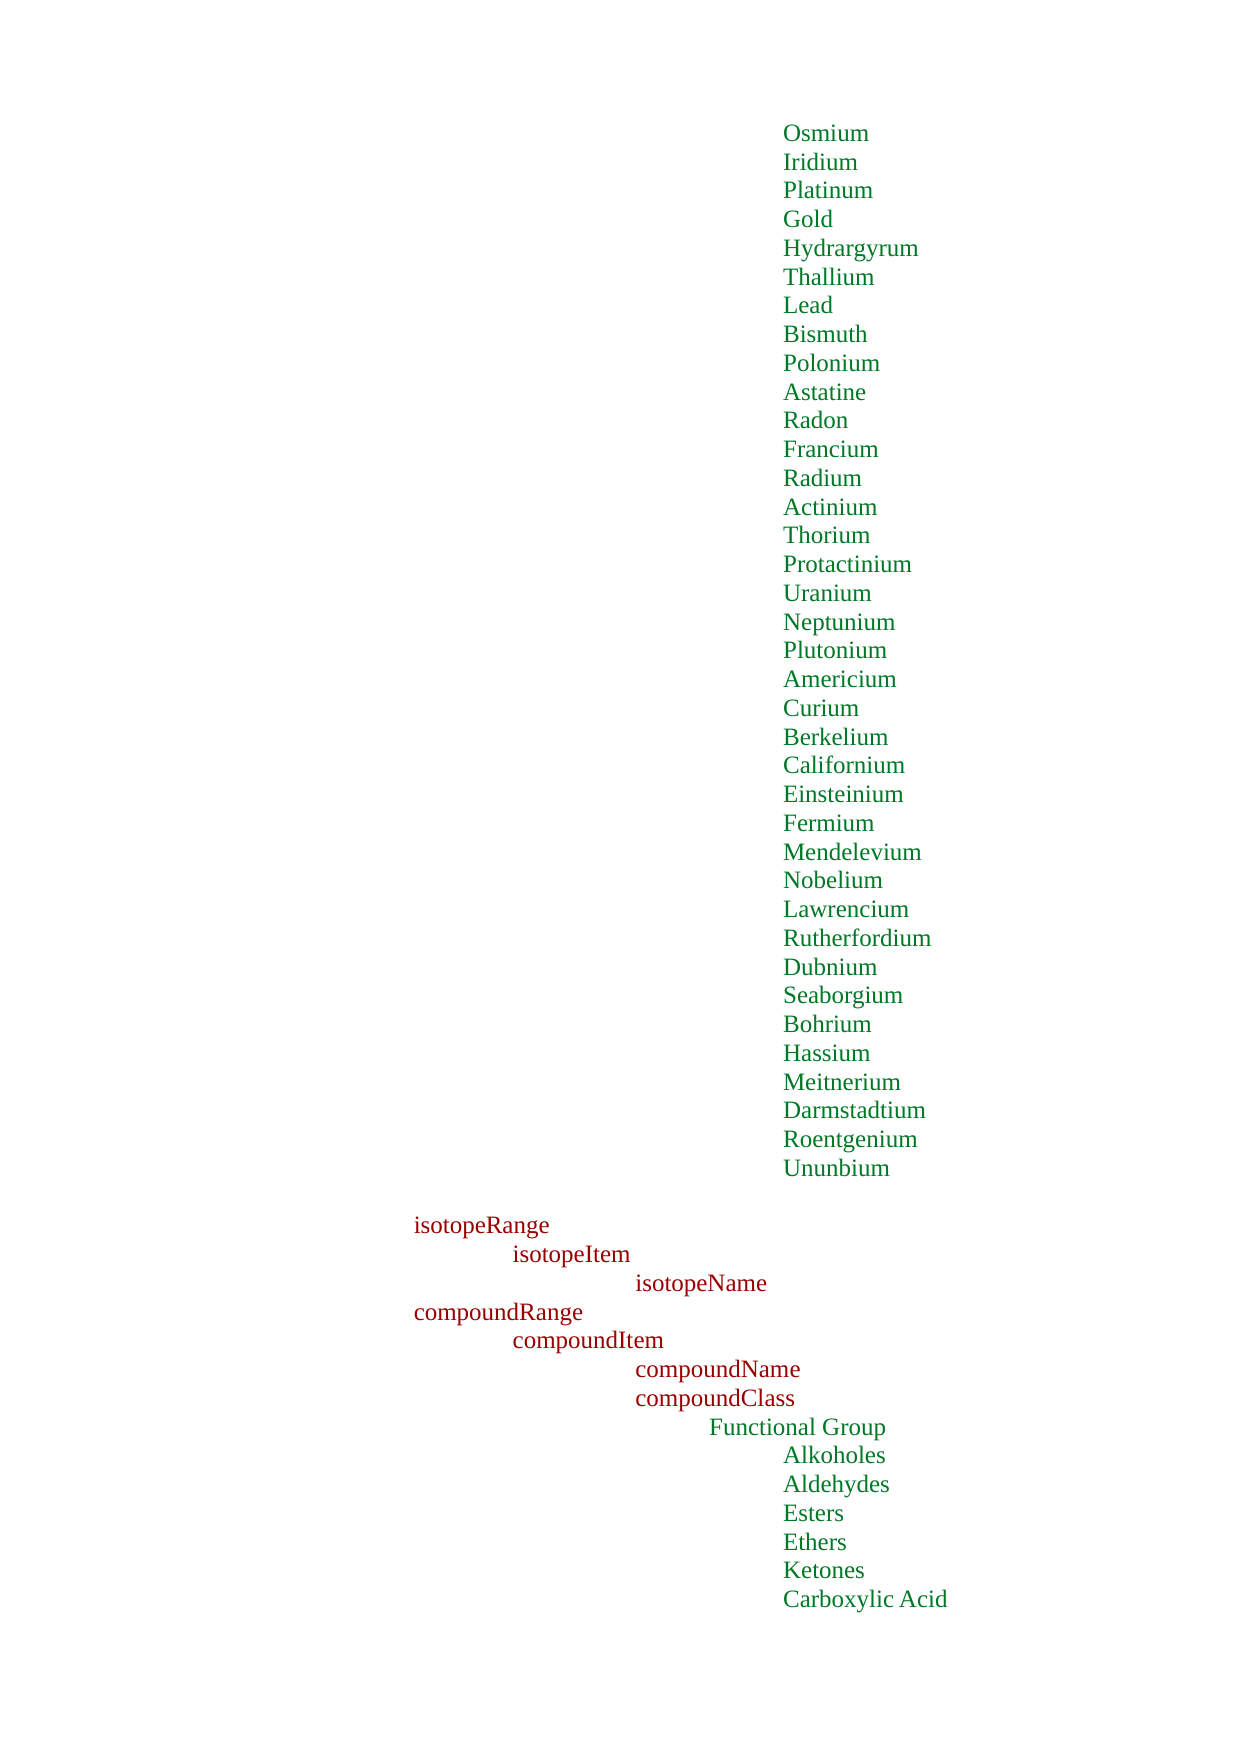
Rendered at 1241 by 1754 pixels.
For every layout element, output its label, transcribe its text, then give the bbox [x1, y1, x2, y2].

text Einsteinium [118, 779, 1122, 808]
text Actinium [118, 492, 1122, 521]
text Lead [118, 291, 1122, 319]
text Iridium [118, 147, 1122, 176]
text Carboxylic Acid [118, 1584, 1122, 1613]
text Francium [118, 434, 1122, 463]
text Rutherfordium [118, 923, 1122, 952]
text Thallium [118, 262, 1122, 291]
text Osmium [118, 118, 1122, 147]
text Meitnerium [118, 1067, 1122, 1096]
text isotopeItem [118, 1239, 1122, 1268]
text isotopeRange [118, 1211, 1122, 1239]
text Lawrencium [118, 894, 1122, 923]
text Bohrium [118, 1009, 1122, 1038]
text Bismuth [118, 319, 1122, 348]
text Curium [118, 693, 1122, 722]
text Americium [118, 664, 1122, 693]
text Uranium [118, 578, 1122, 607]
text Alkoholes [118, 1441, 1122, 1469]
text isotopeName [118, 1268, 1122, 1297]
text Astatine [118, 377, 1122, 406]
text Nobelium [118, 866, 1122, 894]
text compoundClass Functional Group [118, 1383, 1122, 1441]
text Roentgenium [118, 1124, 1122, 1153]
text Darmstadtium [118, 1096, 1122, 1124]
text Californium [118, 751, 1122, 779]
text Platinum [118, 176, 1122, 204]
text Gold [118, 204, 1122, 233]
text Hydrargyrum [118, 233, 1122, 262]
text Radium [118, 463, 1122, 492]
text Esters [118, 1498, 1122, 1527]
text Ketones [118, 1556, 1122, 1584]
text Seaborgium [118, 981, 1122, 1009]
text Thorium [118, 521, 1122, 549]
text Ethers [118, 1527, 1122, 1556]
text Ununbium [118, 1153, 1122, 1182]
text Radon [118, 406, 1122, 434]
text Neptunium [118, 607, 1122, 636]
text compoundName [118, 1354, 1122, 1383]
text Fermium [118, 808, 1122, 837]
text Plutonium [118, 636, 1122, 664]
text compoundItem [118, 1326, 1122, 1354]
text compoundRange [118, 1297, 1122, 1326]
text Polonium [118, 348, 1122, 377]
text Mendelevium [118, 837, 1122, 866]
text Protactinium [118, 549, 1122, 578]
text Berkelium [118, 722, 1122, 751]
text Dubnium [118, 952, 1122, 981]
text Hassium [118, 1038, 1122, 1067]
text Aldehydes [118, 1469, 1122, 1498]
